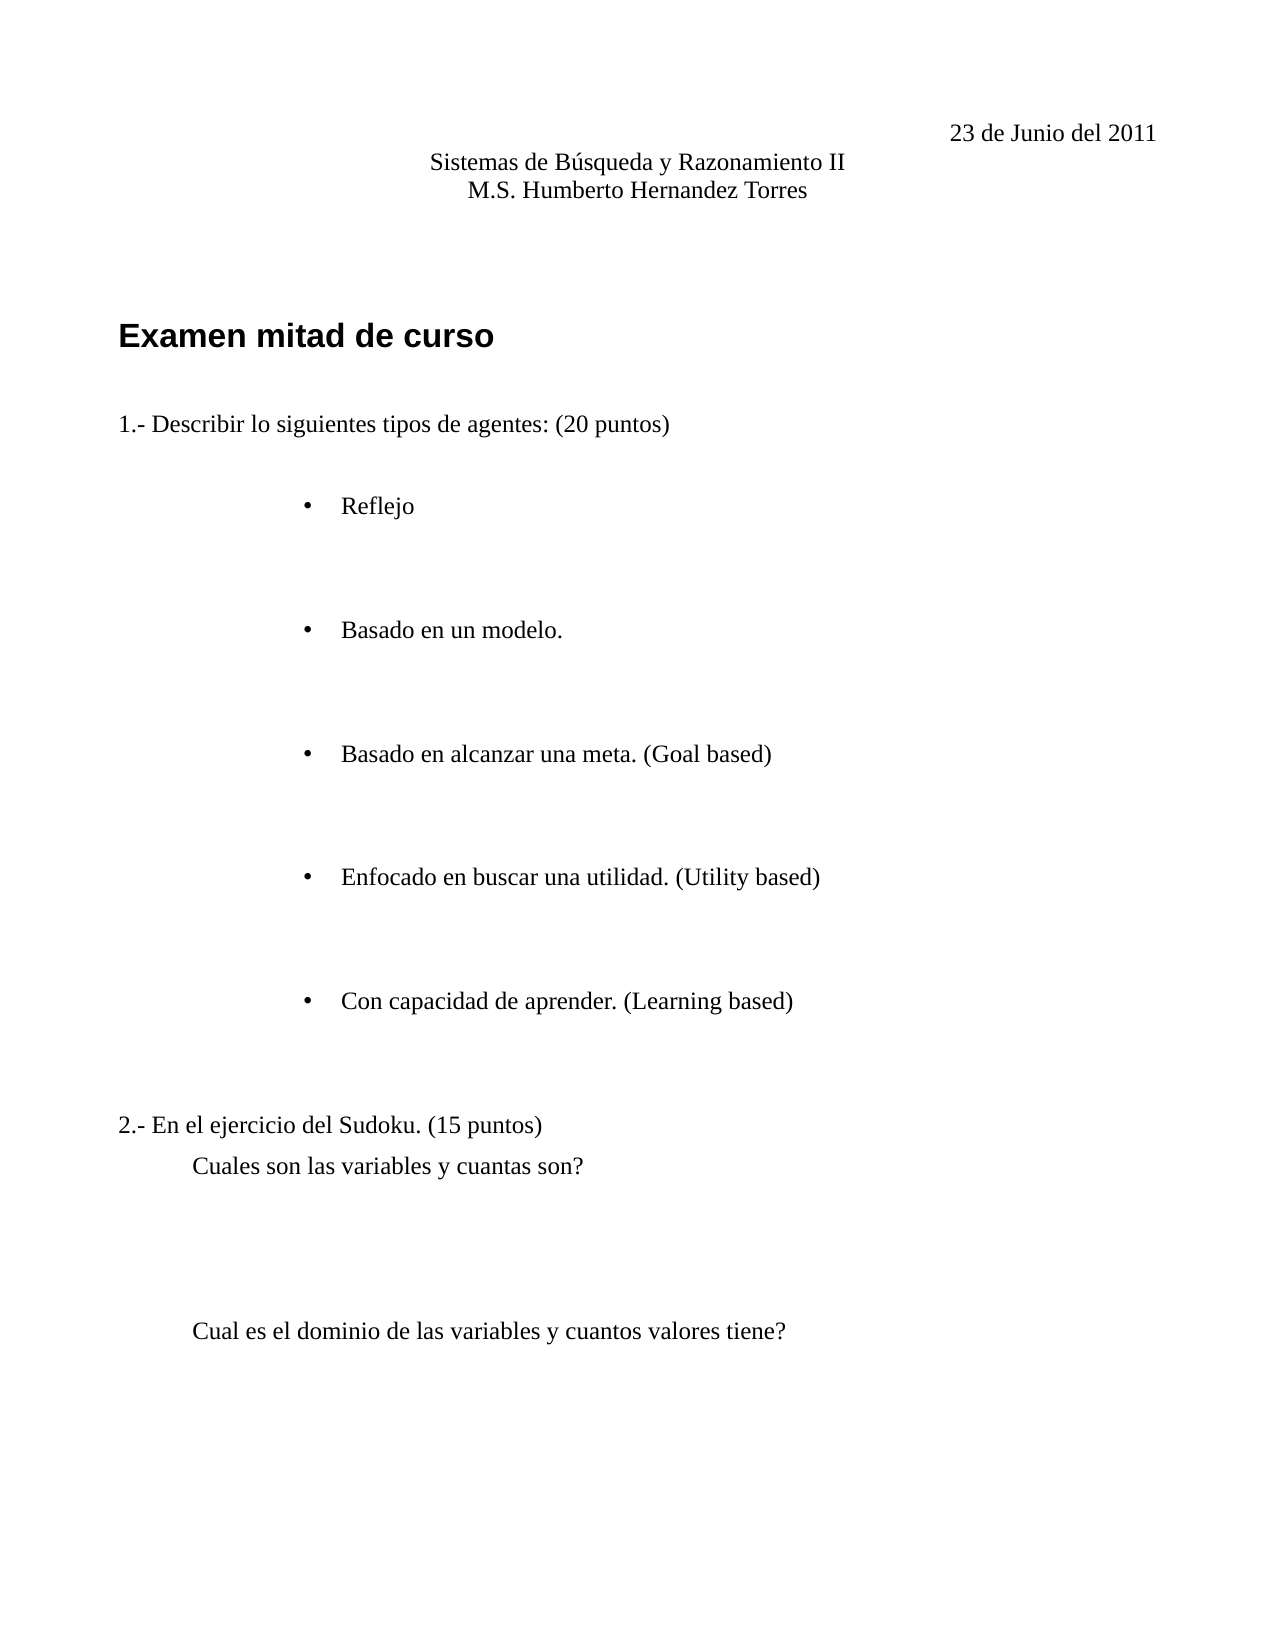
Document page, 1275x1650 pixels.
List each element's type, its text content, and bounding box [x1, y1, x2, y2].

list Con capacidad de aprender. (Learning based) [303, 986, 1157, 1015]
text Cual es el dominio de las variables y cuantos valores tiene? [118, 1316, 1157, 1345]
text 2.- En el ejercicio del Sudoku. (15 puntos) [118, 1110, 1157, 1139]
list Enfocado en buscar una utilidad. (Utility based) [303, 862, 1157, 891]
text Cuales son las variables y cuantas son? [118, 1151, 1157, 1180]
list Reflejo [303, 491, 1157, 520]
subtitle Examen mitad de curso [118, 316, 1157, 355]
list Basado en un modelo. [303, 615, 1157, 644]
list Basado en alcanzar una meta. (Goal based) [303, 739, 1157, 767]
text 1.- Describir lo siguientes tipos de agentes: (20 puntos) [118, 409, 1157, 437]
